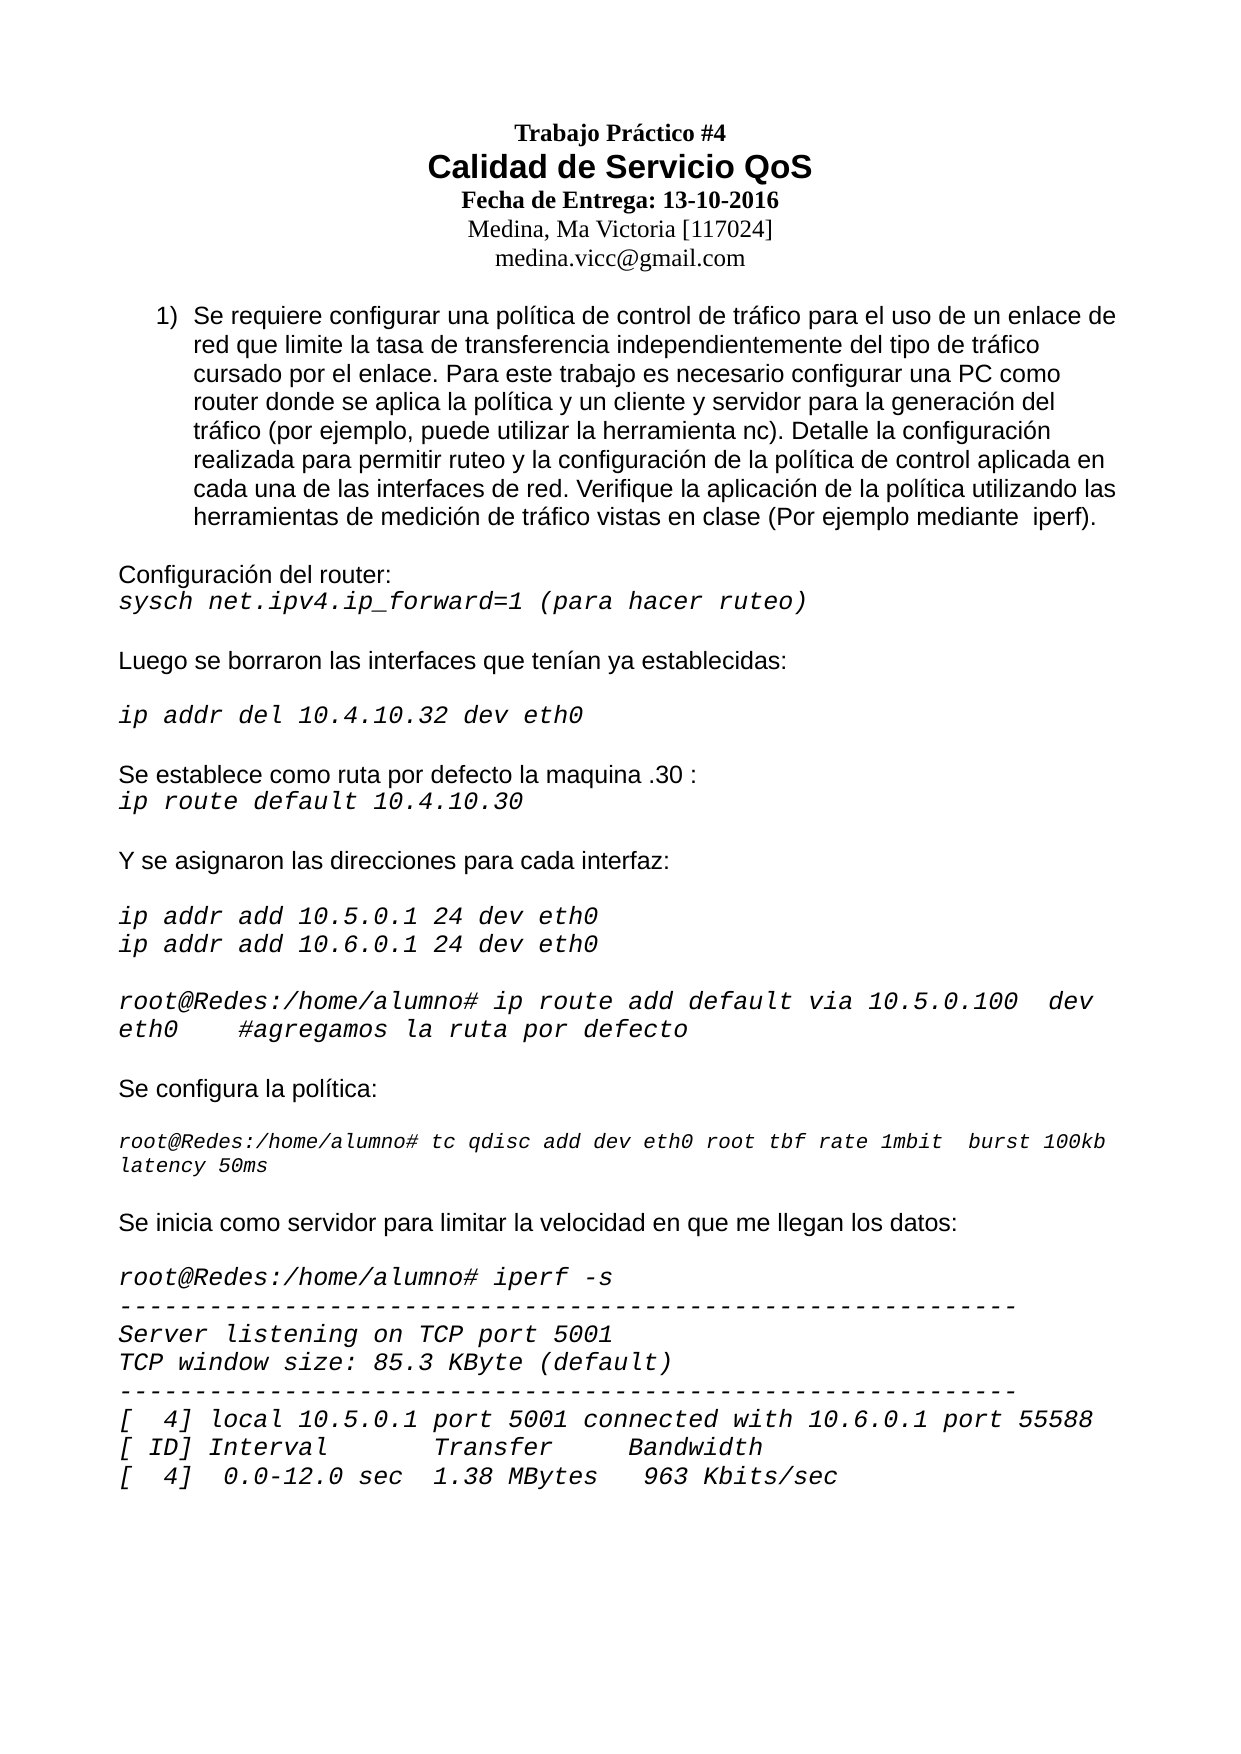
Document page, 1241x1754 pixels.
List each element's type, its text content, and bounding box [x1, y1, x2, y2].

text [ 4] 0.0-12.0 sec 1.38 MBytes 963 Kbits/sec [118, 1463, 1122, 1492]
text TCP window size: 85.3 KByte (default) [118, 1350, 1122, 1378]
text Se establece como ruta por defecto la maquina .30 : [118, 760, 1122, 789]
text root@Redes:/home/alumno# ip route add default via 10.5.0.100 dev eth0 #agregamos la ruta por defecto [118, 988, 1122, 1045]
list Se requiere configurar una política de control de tráfico para el uso de un enlace de red que limite la tasa de transferencia independientemente del tipo de tráfico cursado por el enlace. Para este trabajo es necesario configurar una PC como router donde se aplica la política y un cliente y servidor para la generación del tráfico (por ejemplo, puede utilizar la herramienta nc). Detalle la configuración realizada para permitir ruteo y la configuración de la política de control aplicada en cada una de las interfaces de red. Verifique la aplicación de la política utilizando las herramientas de medición de tráfico vistas en clase (Por ejemplo mediante iperf). [156, 301, 1122, 531]
text [ ID] Interval Transfer Bandwidth [118, 1435, 1122, 1463]
text Server listening on TCP port 5001 [118, 1322, 1122, 1350]
text root@Redes:/home/alumno# tc qdisc add dev eth0 root tbf rate 1mbit burst 100kb latency 50ms [118, 1131, 1122, 1179]
text ------------------------------------------------------------ [118, 1293, 1122, 1322]
text sysch net.ipv4.ip_forward=1 (para hacer ruteo) [118, 588, 1122, 617]
text ------------------------------------------------------------ [118, 1378, 1122, 1407]
text ip route default 10.4.10.30 [118, 789, 1122, 817]
text ip addr del 10.4.10.32 dev eth0 [118, 703, 1122, 731]
text Luego se borraron las interfaces que tenían ya establecidas: [118, 646, 1122, 674]
text Configuración del router: [118, 560, 1122, 588]
text Se configura la política: [118, 1074, 1122, 1103]
text Se inicia como servidor para limitar la velocidad en que me llegan los datos: [118, 1207, 1122, 1236]
text [ 4] local 10.5.0.1 port 5001 connected with 10.6.0.1 port 55588 [118, 1407, 1122, 1435]
text Y se asignaron las direcciones para cada interfaz: [118, 846, 1122, 875]
text ip addr add 10.5.0.1 24 dev eth0 [118, 903, 1122, 932]
text root@Redes:/home/alumno# iperf -s [118, 1265, 1122, 1293]
text ip addr add 10.6.0.1 24 dev eth0 [118, 932, 1122, 960]
